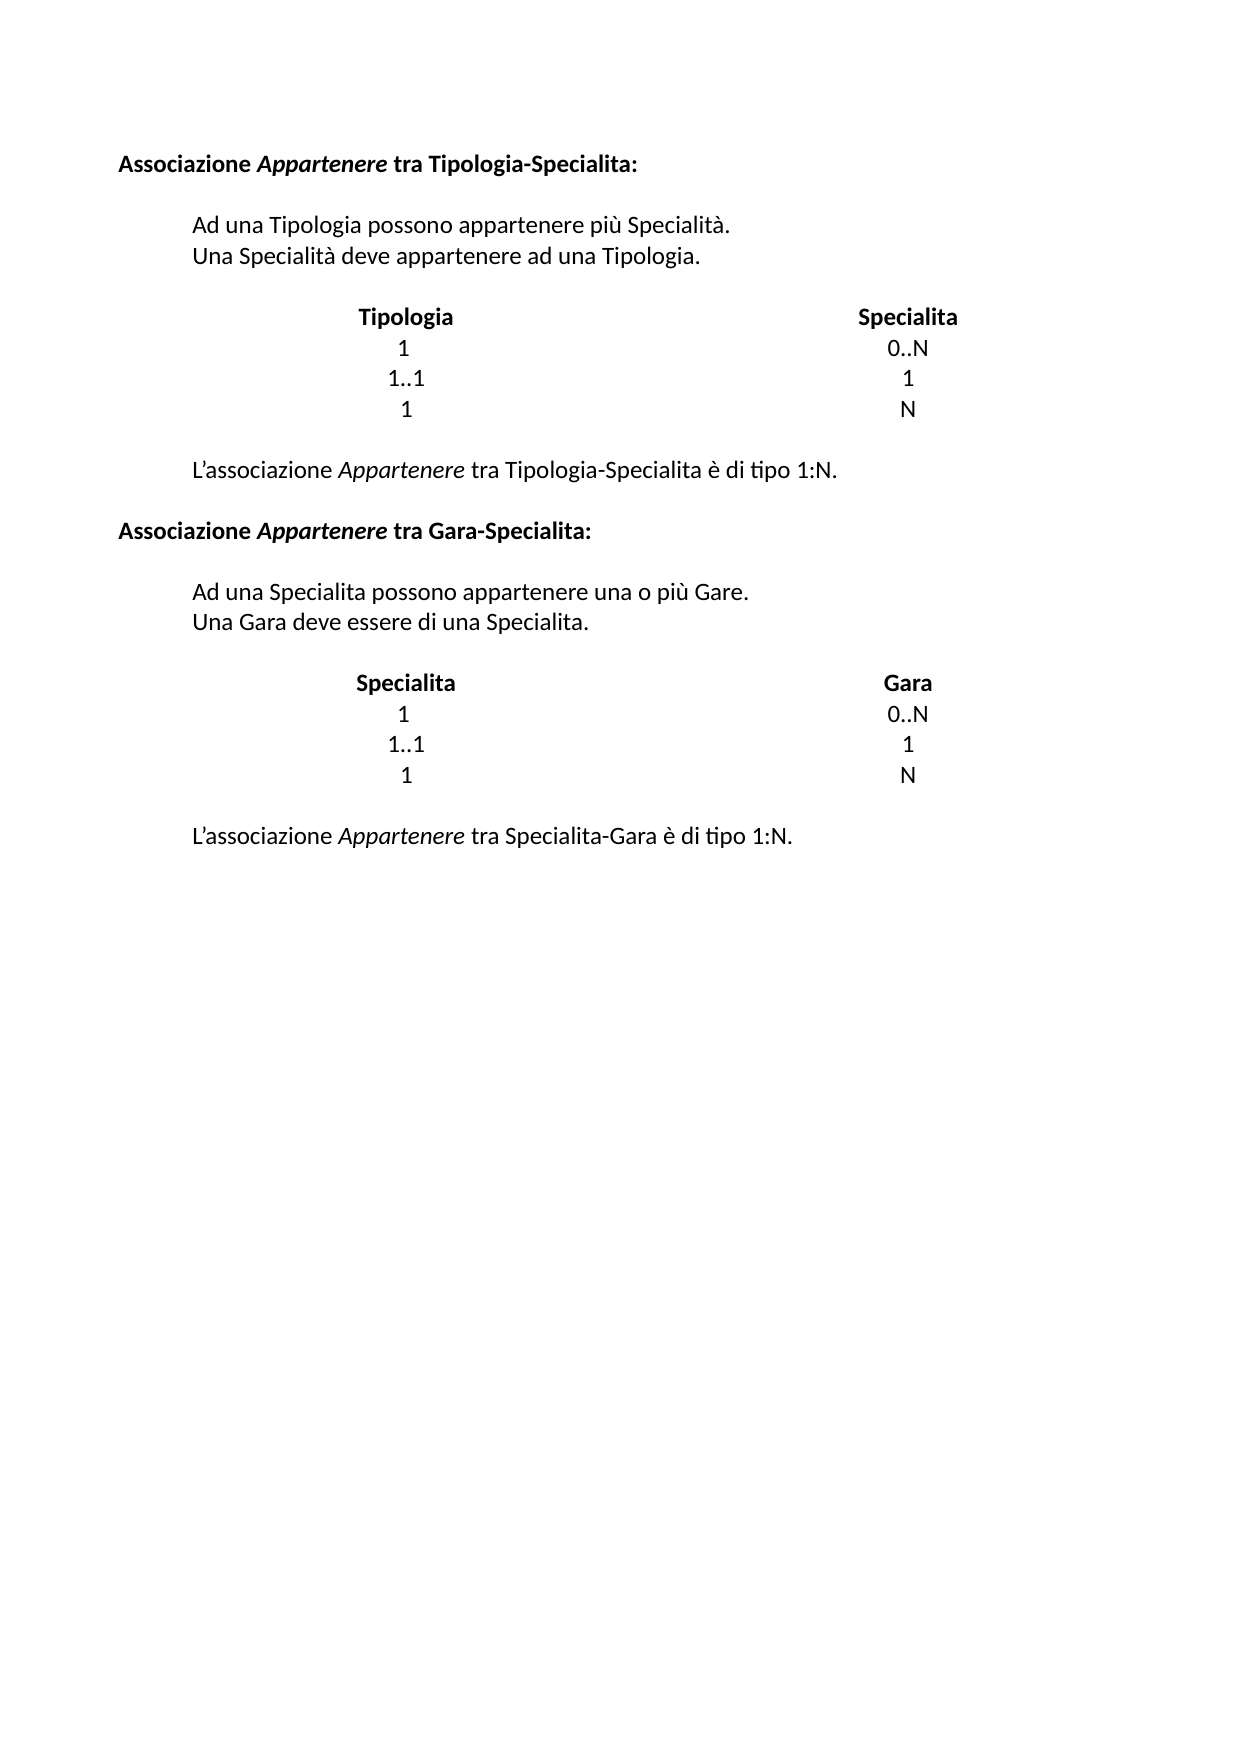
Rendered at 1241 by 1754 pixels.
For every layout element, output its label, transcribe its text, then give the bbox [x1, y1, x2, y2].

text Associazione Appartenere tra Gara-Specialita: [118, 515, 1122, 545]
table_header Specialita [118, 668, 620, 698]
table_cell N [620, 393, 1122, 423]
table_cell 1 [118, 332, 620, 362]
table_header Tipologia [118, 301, 620, 332]
text Una Specialità deve appartenere ad una Tipologia. [192, 240, 1122, 271]
table_cell 0..N [620, 332, 1122, 362]
text Ad una Tipologia possono appartenere più Specialità. [192, 210, 1122, 240]
table_header Gara [620, 668, 1122, 698]
text Associazione Appartenere tra Tipologia-Specialita: [118, 149, 1122, 179]
table_cell N [620, 759, 1122, 789]
text L’associazione Appartenere tra Tipologia-Specialita è di tipo 1:N. [192, 454, 1122, 484]
table_cell 1 [118, 698, 620, 728]
table_header Specialita [620, 301, 1122, 332]
text Ad una Specialita possono appartenere una o più Gare. [192, 576, 1122, 606]
table_cell 1 [118, 759, 620, 789]
table_cell 1 [620, 729, 1122, 759]
table_cell 1..1 [118, 729, 620, 759]
text Una Gara deve essere di una Specialita. [192, 606, 1122, 637]
table_cell 0..N [620, 698, 1122, 728]
table_cell 1 [620, 362, 1122, 393]
table_cell 1..1 [118, 362, 620, 393]
text L’associazione Appartenere tra Specialita-Gara è di tipo 1:N. [192, 820, 1122, 851]
table_cell 1 [118, 393, 620, 423]
